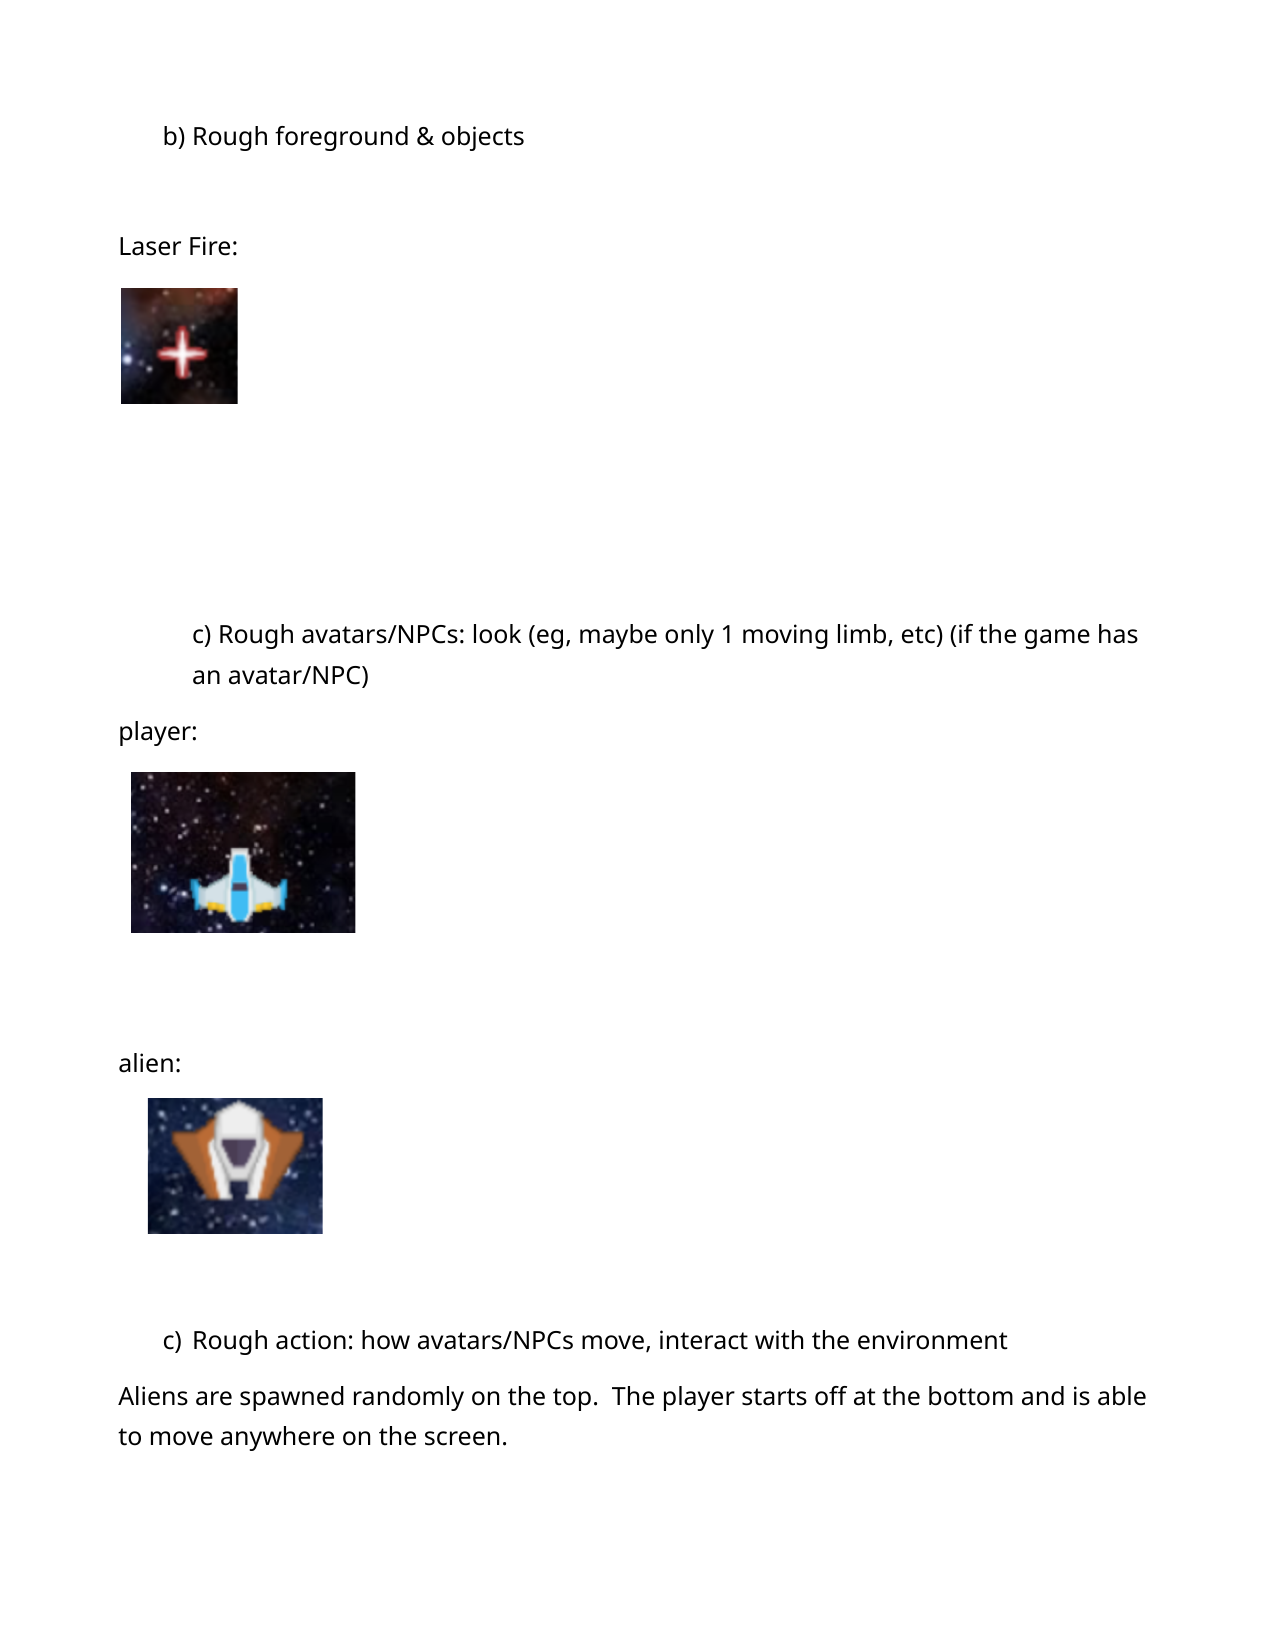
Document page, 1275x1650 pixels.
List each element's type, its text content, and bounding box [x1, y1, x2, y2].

text alien: [118, 1046, 1157, 1080]
list c) Rough avatars/NPCs: look (eg, maybe only 1 moving limb, etc) (if the game has an avatar/NPC) [162, 617, 1157, 692]
picture [121, 288, 238, 404]
text player: [118, 713, 1157, 747]
picture [131, 772, 356, 933]
text Aliens are spawned randomly on the top. The player starts off at the bottom and is able to move anywhere on the screen. [118, 1378, 1157, 1453]
list Rough foreground & objects [162, 118, 1157, 152]
list Rough action: how avatars/NPCs move, interact with the environment [162, 1323, 1157, 1357]
picture [147, 1098, 323, 1234]
text Laser Fire: [118, 229, 1157, 263]
